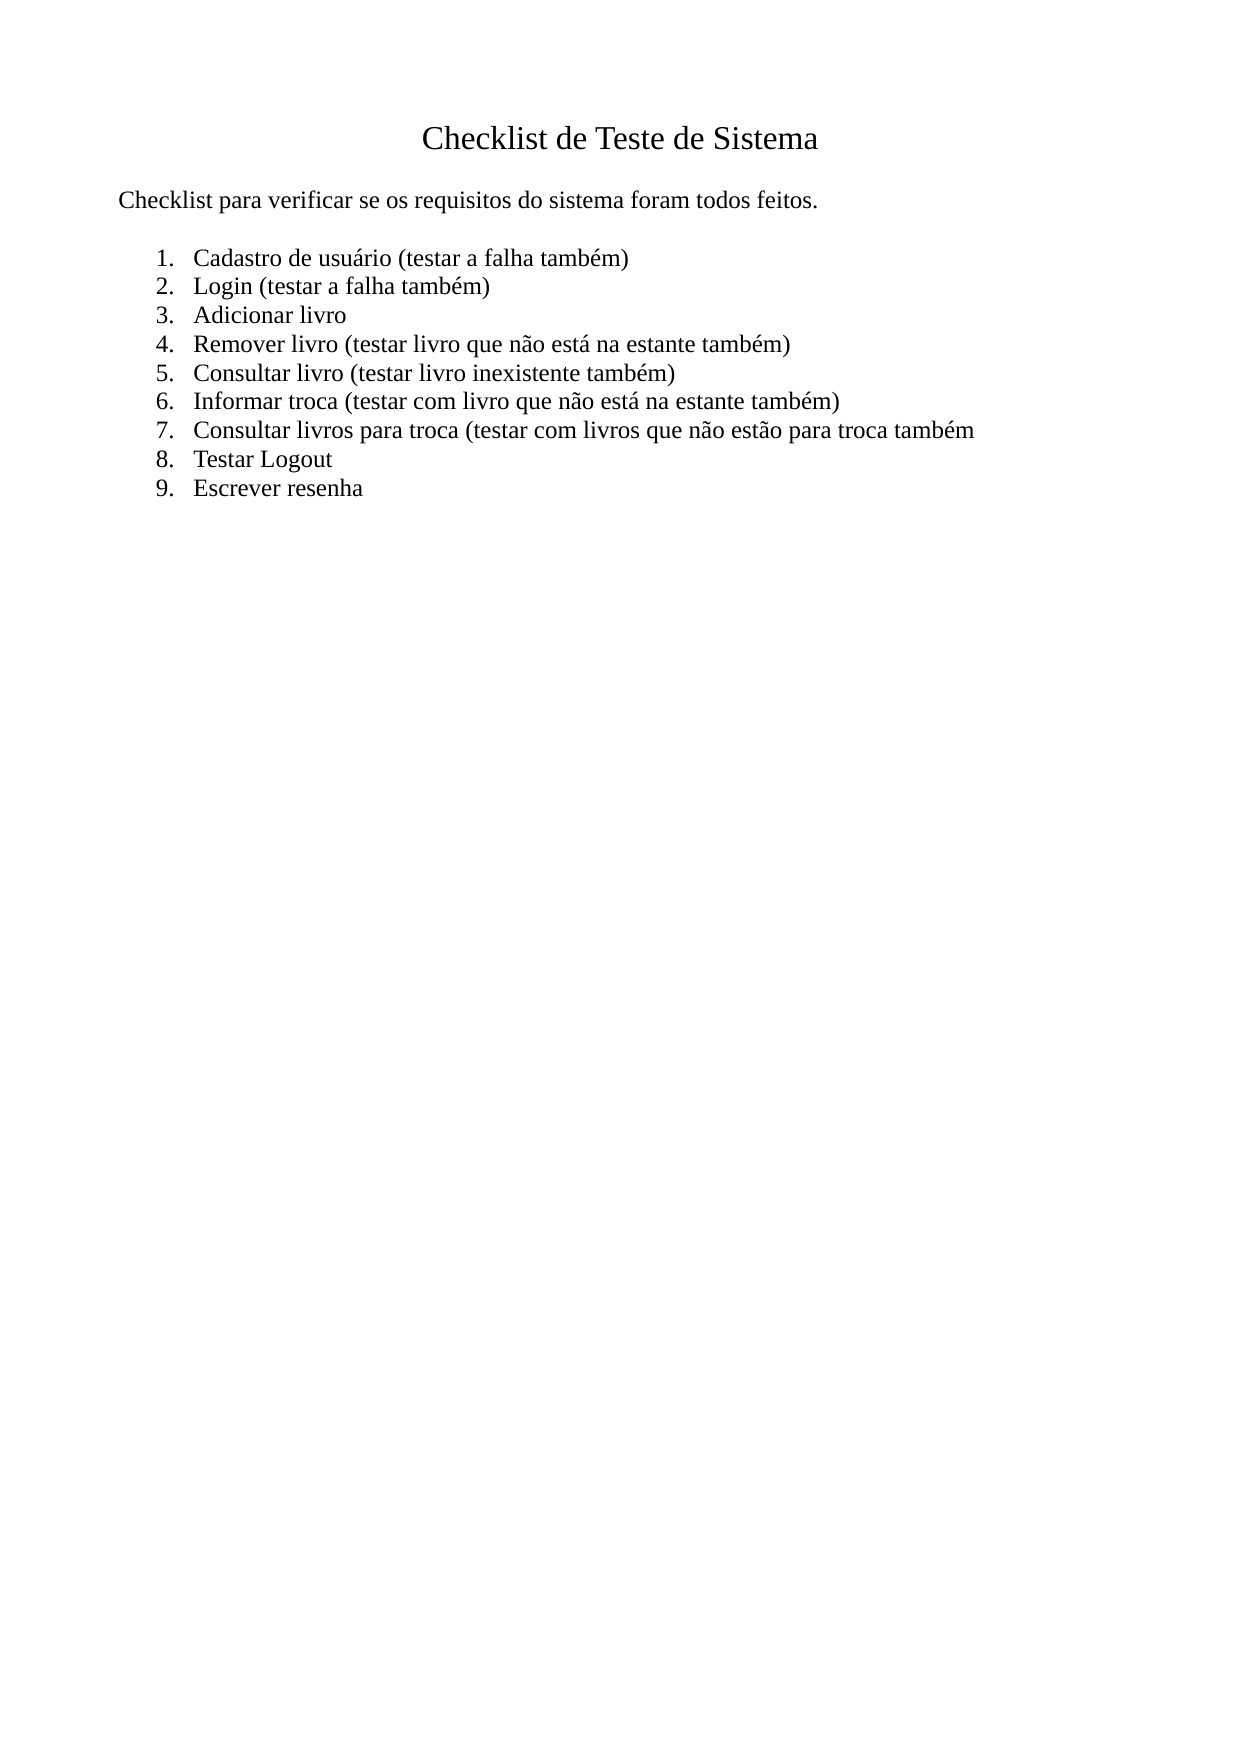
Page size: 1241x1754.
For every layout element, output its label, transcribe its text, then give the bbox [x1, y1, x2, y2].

list Login (testar a falha também) [156, 271, 1122, 300]
list Consultar livros para troca (testar com livros que não estão para troca também [156, 415, 1122, 444]
list Informar troca (testar com livro que não está na estante também) [156, 386, 1122, 415]
list Escrever resenha [156, 473, 1122, 501]
list Testar Logout [156, 444, 1122, 473]
list Cadastro de usuário (testar a falha também) [156, 243, 1122, 271]
text Checklist de Teste de Sistema [118, 118, 1122, 156]
list Consultar livro (testar livro inexistente também) [156, 358, 1122, 386]
list Remover livro (testar livro que não está na estante também) [156, 329, 1122, 358]
text Checklist para verificar se os requisitos do sistema foram todos feitos. [118, 185, 1122, 214]
list Adicionar livro [156, 300, 1122, 329]
